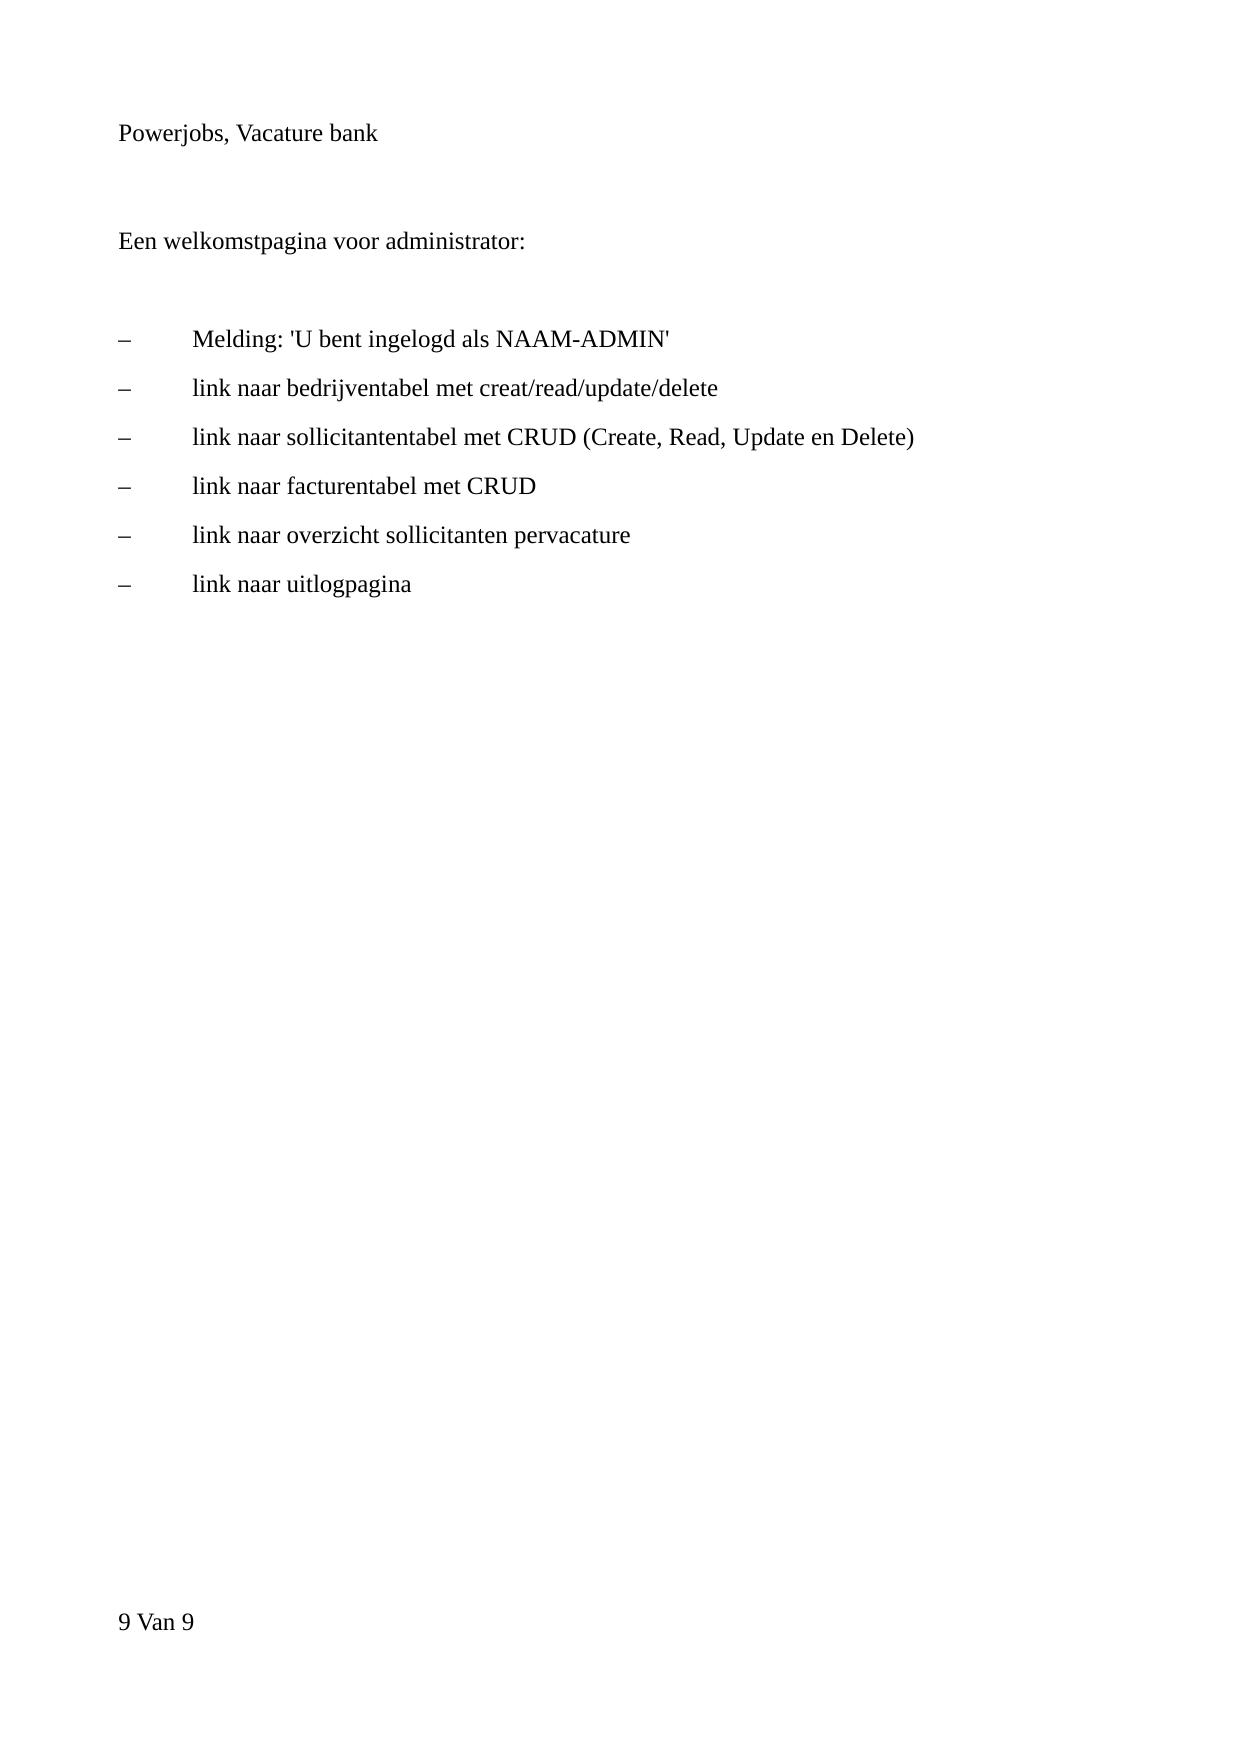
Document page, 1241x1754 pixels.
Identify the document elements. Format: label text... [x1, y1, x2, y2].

text – link naar sollicitantentabel met CRUD (Create, Read, Update en Delete) [118, 422, 1122, 451]
text Een welkomstpagina voor administrator: [118, 226, 1122, 255]
text – link naar facturentabel met CRUD [118, 471, 1122, 500]
text – Melding: 'U bent ingelogd als NAAM-ADMIN' [118, 324, 1122, 353]
text – link naar uitlogpagina [118, 569, 1122, 598]
text – link naar bedrijventabel met creat/read/update/delete [118, 373, 1122, 402]
text – link naar overzicht sollicitanten pervacature [118, 520, 1122, 549]
